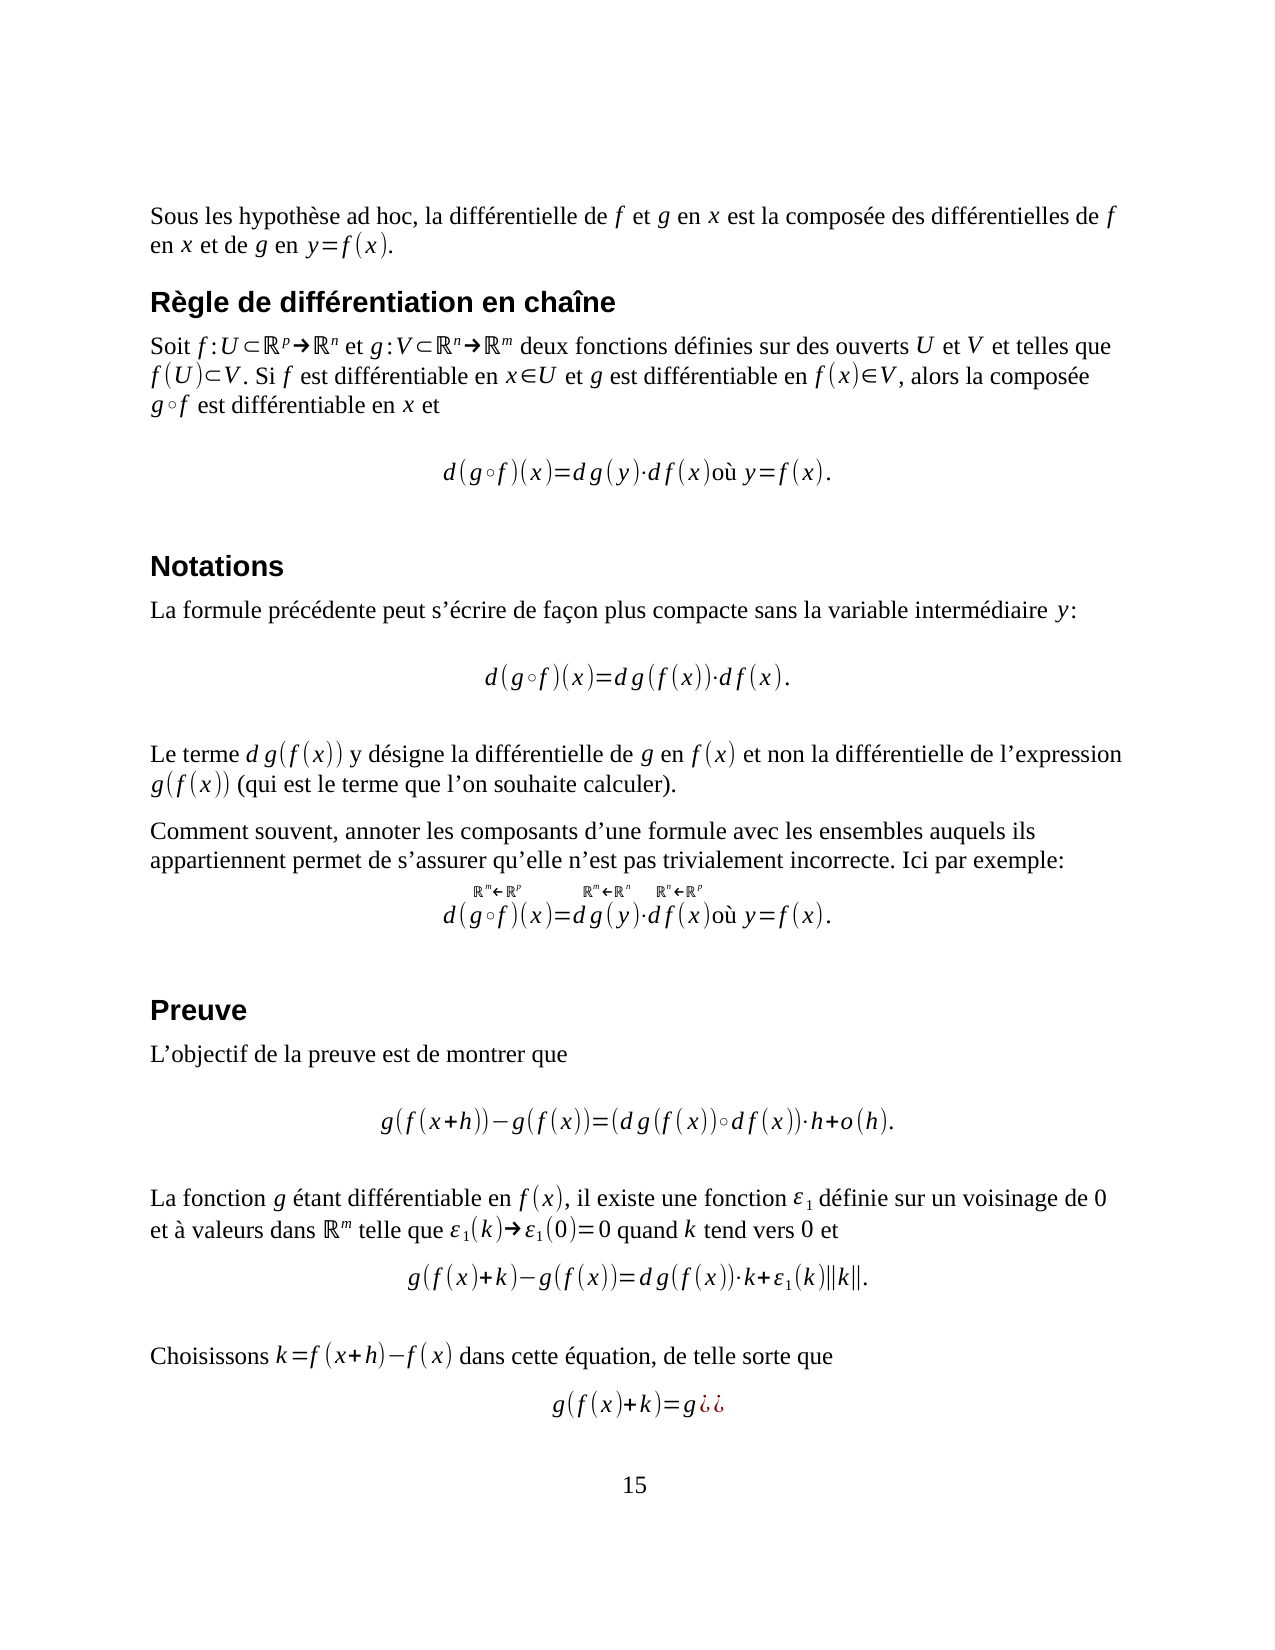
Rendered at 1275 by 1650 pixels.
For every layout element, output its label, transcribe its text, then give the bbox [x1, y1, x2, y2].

subtitle Règle de différentiation en chaîne [150, 285, 1125, 318]
text Sous les hypothèse ad hoc, la différentielle de et en est la composée des différentielles de en et de en . [150, 201, 1125, 260]
text La formule précédente peut s’écrire de façon plus compacte sans la variable intermédiaire : [150, 595, 1125, 624]
text Choisissons dans cette équation, de telle sorte que [150, 1341, 1125, 1371]
text La fonction étant différentiable en , il existe une fonction définie sur un voisinage de et à valeurs dans telle que quand tend vers et [150, 1182, 1125, 1246]
text L’objectif de la preuve est de montrer que [150, 1039, 1125, 1068]
subtitle Notations [150, 549, 1125, 583]
subtitle Preuve [150, 993, 1125, 1027]
text Comment souvent, annoter les composants d’une formule avec les ensembles auquels ils appartiennent permet de s’assurer qu’elle n’est pas trivialement incorrecte. Ici par exemple: [150, 816, 1125, 874]
text Le terme y désigne la différentielle de en et non la différentielle de l’expression (qui est le terme que l’on souhaite calculer). [150, 738, 1125, 798]
text Soit et deux fonctions définies sur des ouverts et et telles que . Si est différentiable en et est différentiable en , alors la composée est différentiable en et [150, 331, 1125, 419]
